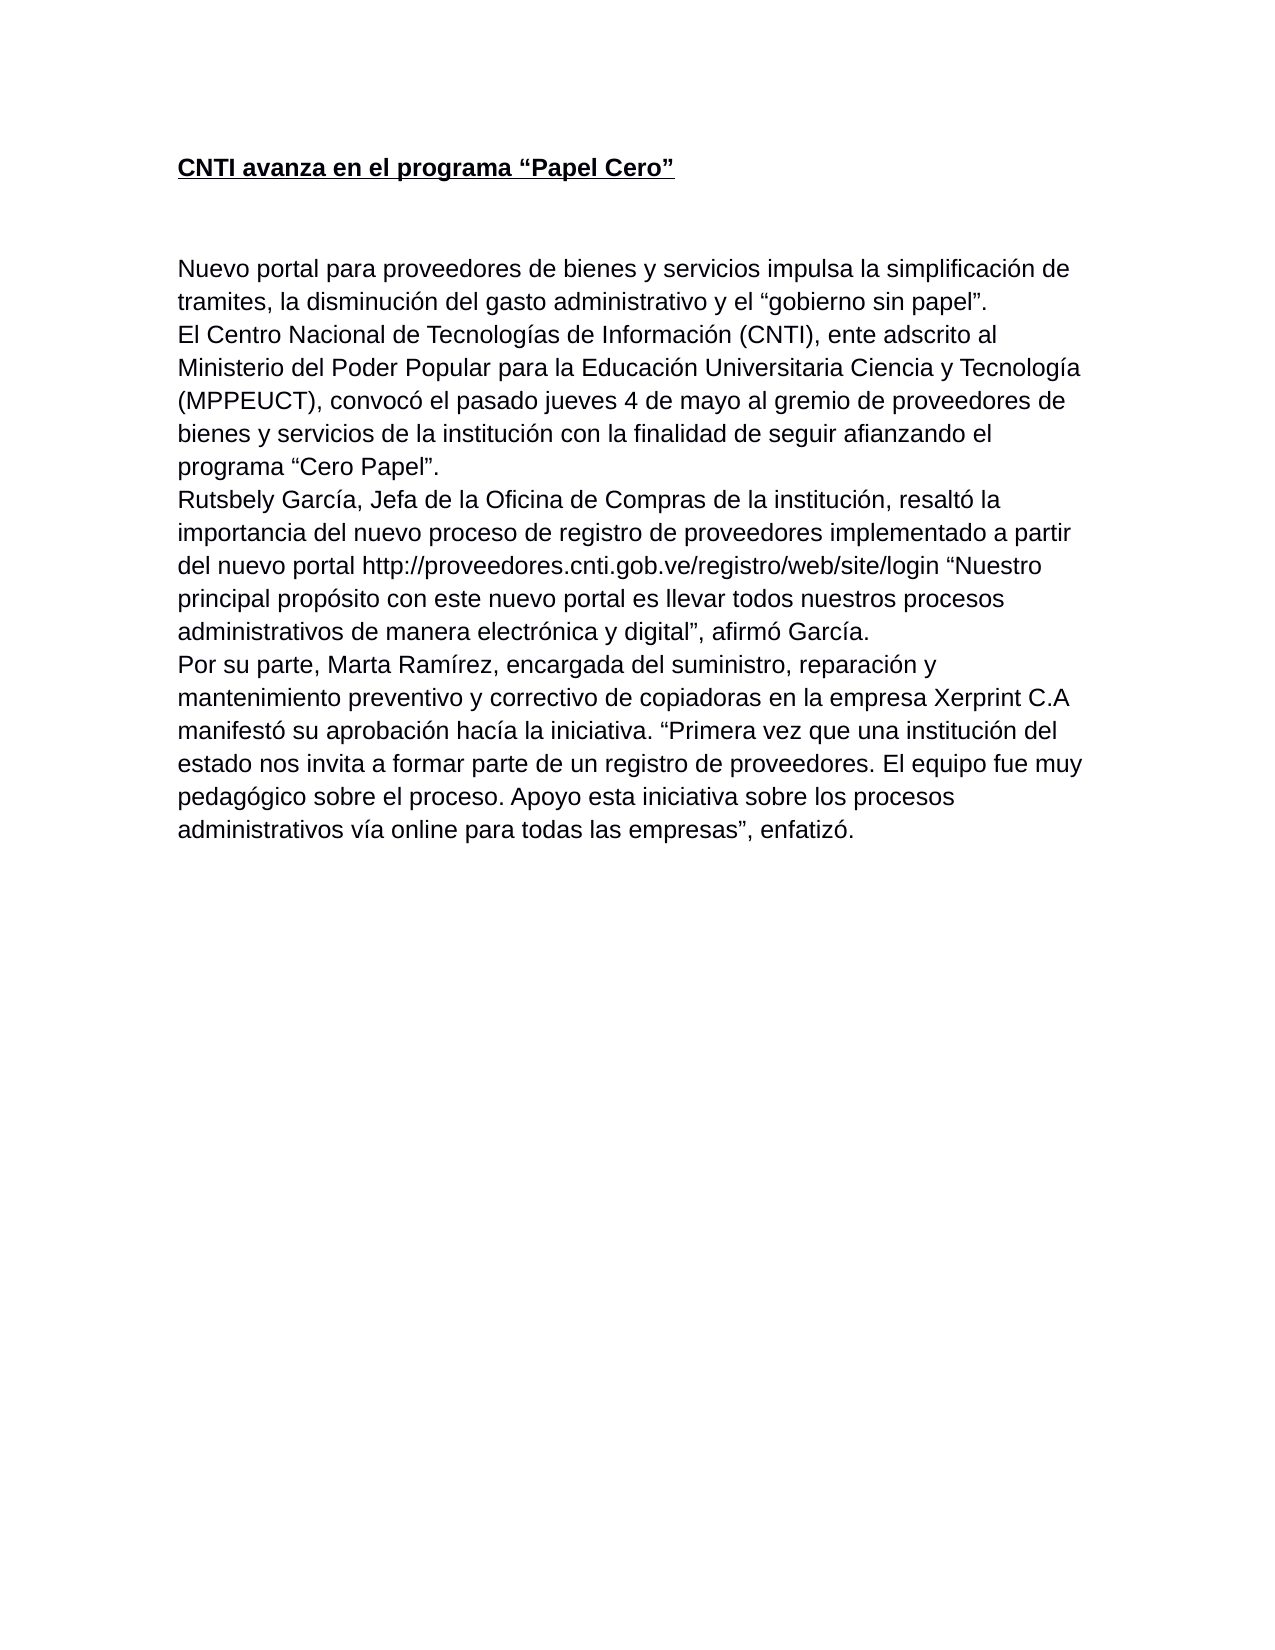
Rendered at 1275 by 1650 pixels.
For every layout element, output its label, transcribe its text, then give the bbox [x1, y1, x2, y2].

subtitle CNTI avanza en el programa “Papel Cero” [177, 148, 1098, 182]
text Nuevo portal para proveedores de bienes y servicios impulsa la simplificación de tramites, la disminución del gasto administrativo y el “gobierno sin papel”. El Centro Nacional de Tecnologías de Información (CNTI), ente adscrito al Ministerio del Poder Popular para la Educación Universitaria Ciencia y Tecnología (MPPEUCT), convocó el pasado jueves 4 de mayo al gremio de proveedores de bienes y servicios de la institución con la finalidad de seguir afianzando el programa “Cero Papel”. Rutsbely García, Jefa de la Oficina de Compras de la institución, resaltó la importancia del nuevo proceso de registro de proveedores implementado a partir del nuevo portal http://proveedores.cnti.gob.ve/registro/web/site/login “Nuestro principal propósito con este nuevo portal es llevar todos nuestros procesos administrativos de manera electrónica y digital”, afirmó García. Por su parte, Marta Ramírez, encargada del suministro, reparación y mantenimiento preventivo y correctivo de copiadoras en la empresa Xerprint C.A manifestó su aprobación hacía la iniciativa. “Primera vez que una institución del estado nos invita a formar parte de un registro de proveedores. El equipo fue muy pedagógico sobre el proceso. Apoyo esta iniciativa sobre los procesos administrativos vía online para todas las empresas”, enfatizó. [177, 254, 1098, 844]
